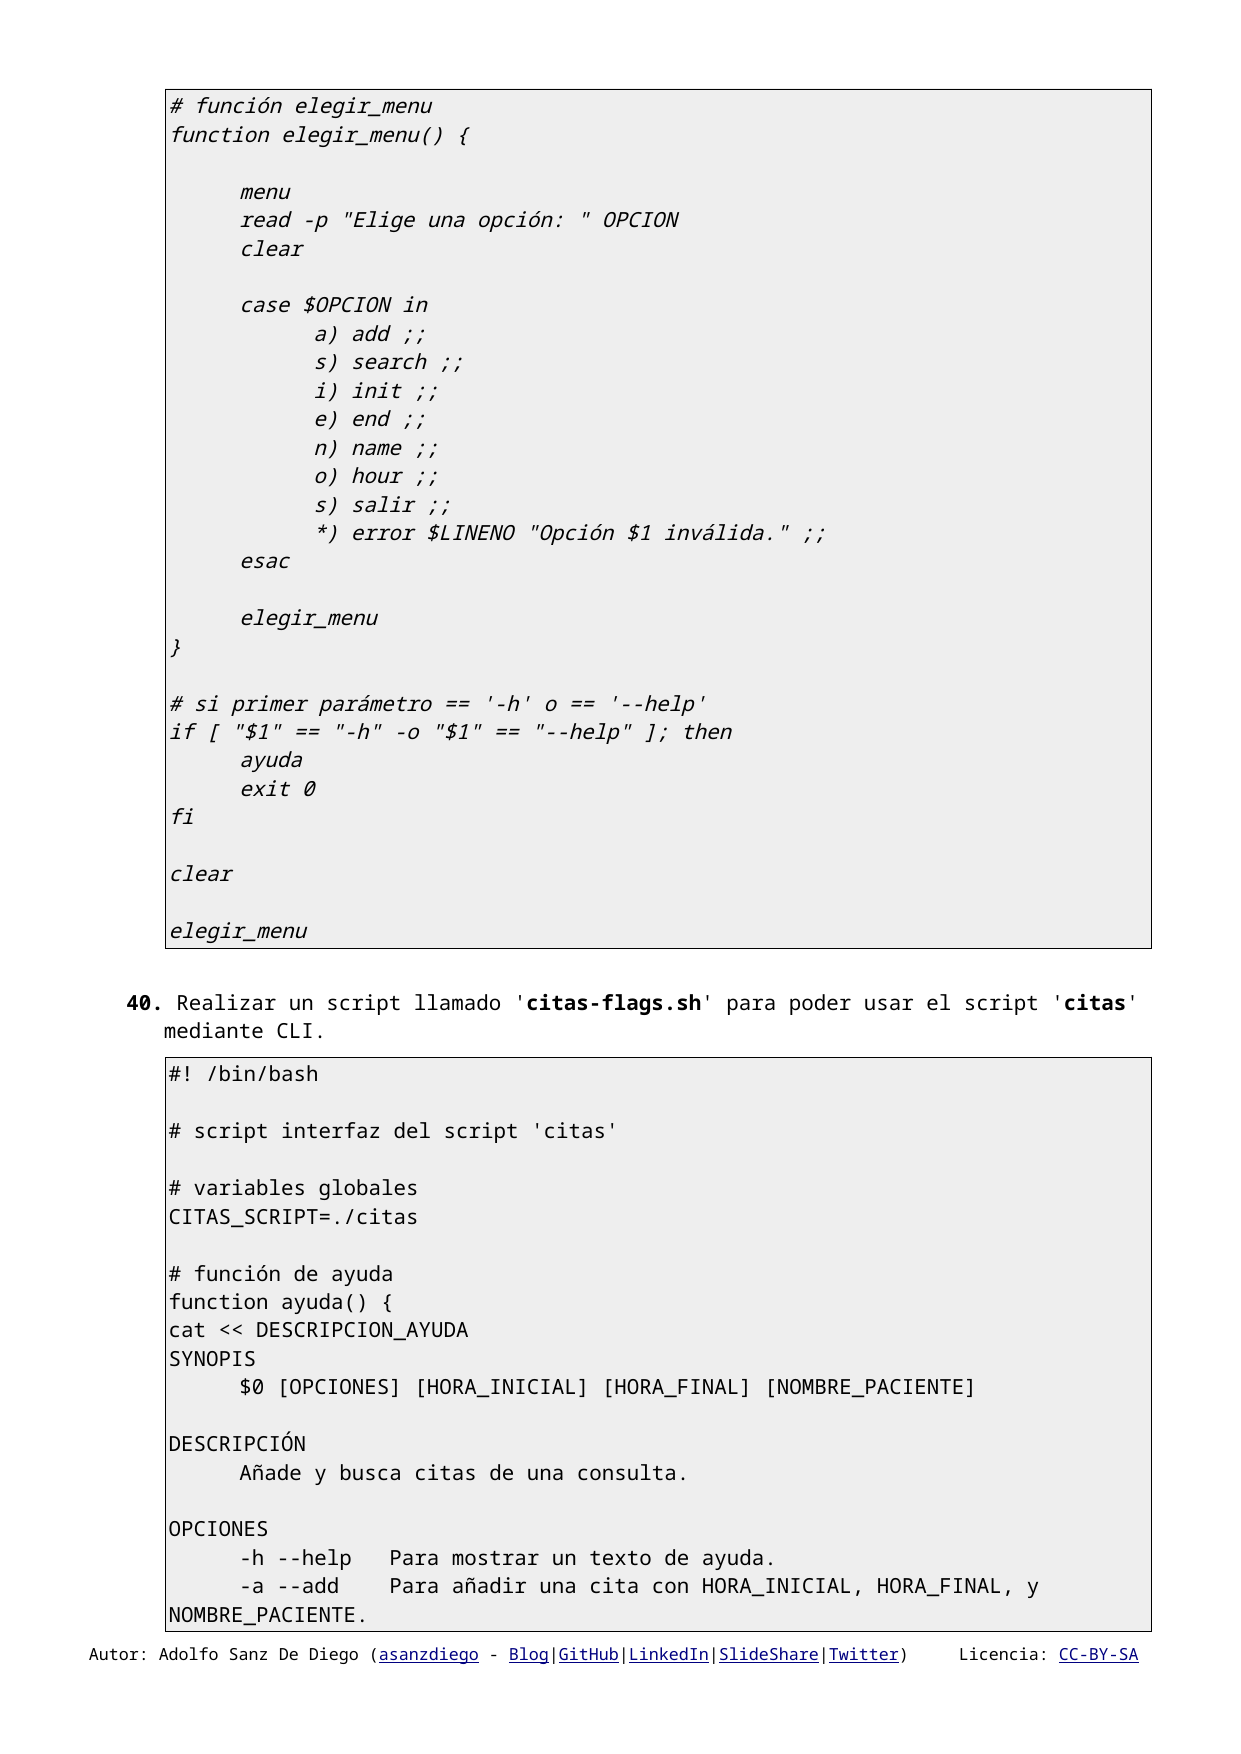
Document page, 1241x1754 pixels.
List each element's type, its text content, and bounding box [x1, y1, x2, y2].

text exit 0 [166, 771, 1151, 799]
text } [166, 629, 1151, 657]
text # función elegir_menu [166, 90, 1151, 117]
text -h --help Para mostrar un texto de ayuda. [166, 1540, 1151, 1568]
text e) end ;; [166, 401, 1151, 430]
text Añade y busca citas de una consulta. [166, 1455, 1151, 1483]
text function ayuda() { [166, 1284, 1151, 1312]
text s) search ;; [166, 344, 1151, 373]
text # si primer parámetro == '-h' o == '--help' [166, 686, 1151, 714]
text SYNOPIS [166, 1341, 1151, 1369]
text $0 [OPCIONES] [HORA_INICIAL] [HORA_FINAL] [NOMBRE_PACIENTE] [166, 1369, 1151, 1398]
text clear [166, 856, 1151, 885]
text fi [166, 799, 1151, 828]
text elegir_menu [166, 913, 1151, 948]
text a) add ;; [166, 316, 1151, 344]
text i) init ;; [166, 373, 1151, 401]
text # variables globales [166, 1170, 1151, 1199]
text cat << DESCRIPCION_AYUDA [166, 1312, 1151, 1341]
text menu [166, 174, 1151, 202]
text OPCIONES [166, 1512, 1151, 1540]
text function elegir_menu() { [166, 117, 1151, 145]
text n) name ;; [166, 430, 1151, 458]
text s) salir ;; [166, 487, 1151, 515]
text DESCRIPCIÓN [166, 1426, 1151, 1455]
text elegir_menu [166, 600, 1151, 629]
text case $OPCION in [166, 288, 1151, 316]
text clear [166, 231, 1151, 259]
text if [ "$1" == "-h" -o "$1" == "--help" ]; then [166, 714, 1151, 743]
text o) hour ;; [166, 458, 1151, 487]
text -a --add Para añadir una cita con HORA_INICIAL, HORA_FINAL, y NOMBRE_PACIENTE. [166, 1568, 1151, 1631]
text ayuda [166, 743, 1151, 771]
text # función de ayuda [166, 1256, 1151, 1284]
text *) error $LINENO "Opción $1 inválida." ;; [166, 515, 1151, 543]
text esac [166, 543, 1151, 572]
list Realizar un script llamado 'citas-flags.sh' para poder usar el script 'citas' mediante CLI. [126, 988, 1152, 1045]
text read -p "Elige una opción: " OPCION [166, 202, 1151, 231]
text #! /bin/bash [166, 1058, 1151, 1085]
text CITAS_SCRIPT=./citas [166, 1199, 1151, 1227]
text # script interfaz del script 'citas' [166, 1113, 1151, 1142]
